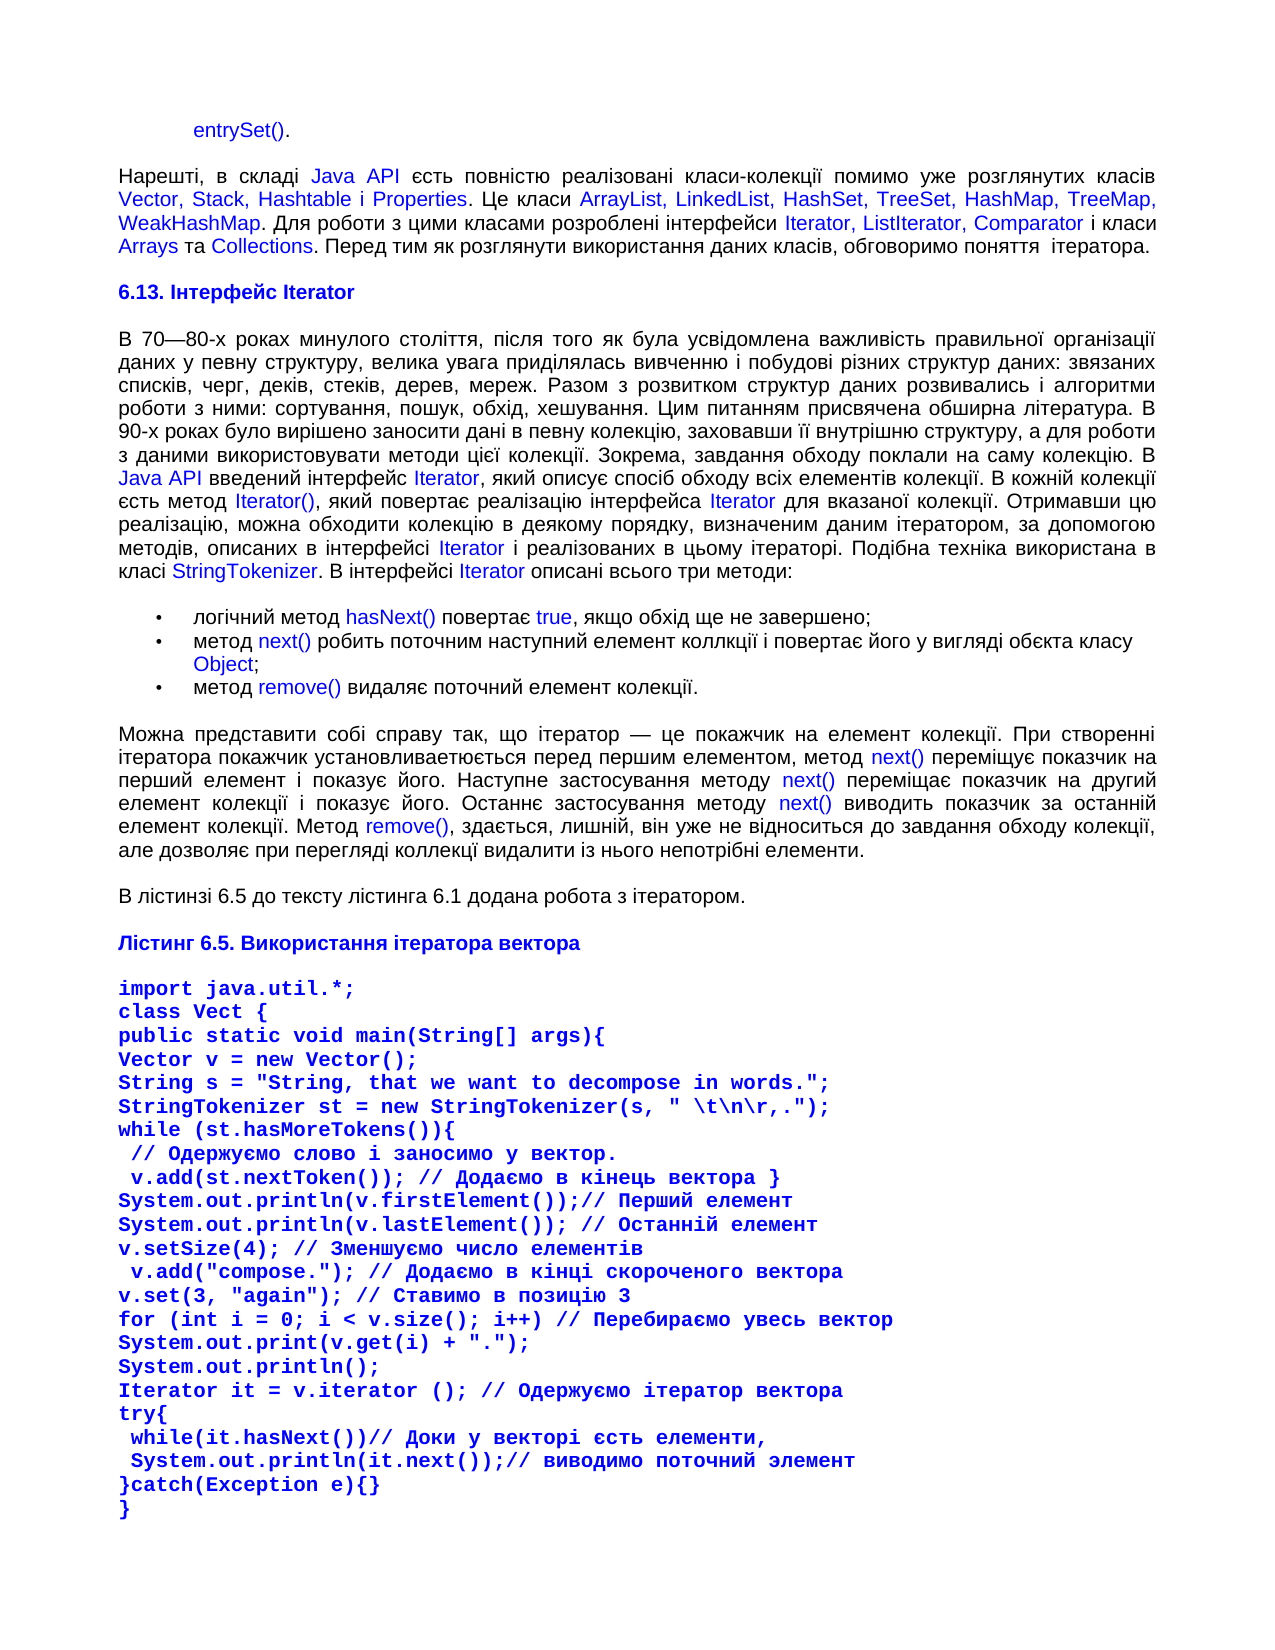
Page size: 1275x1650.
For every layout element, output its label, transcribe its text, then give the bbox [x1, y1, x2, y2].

text System.out.println(); [118, 1356, 1157, 1379]
text import java.util.*; [118, 978, 1157, 1001]
text for (int i = 0; i < v.size(); i++) // Перебираємо увесь вектор [118, 1309, 1157, 1332]
text while (st.hasMoreTokens()){ [118, 1119, 1157, 1143]
text // Одержуємо слово і заносимо у вектор. [118, 1143, 1157, 1167]
text Нарешті, в складі Java API єсть повністю реалізовані класи-колекції помимо уже розглянутих класів Vectоr, Stack, Hashtable і Properties. Це класи ArrayList, LinkedList, HashSet, TreeSet, HashMap, TreeMap, WeakHashMap. Для роботи з цими класами розроблені інтерфейси Іterator, ListІterator, Comparator і класи Arrays та Collections. Перед тим як розглянути використання даних класів, обговоримо поняття ітератора. [118, 164, 1157, 257]
text public static void main(String[] args){ [118, 1025, 1157, 1048]
text 6.13. Інтерфейс Iterator [118, 281, 1157, 304]
text String s = "String, that we want to decompose in words."; [118, 1072, 1157, 1096]
text Iterator it = v.iterator (); // Одержуємо ітератор вектора [118, 1379, 1157, 1403]
text while(it.hasNext())// Доки у векторі єсть елементи, [118, 1427, 1157, 1451]
text System.out.println(v.firstElement());// Перший елемент [118, 1190, 1157, 1214]
text В 70—80-х роках минулого століття, після того як була усвідомлена важливість правильної організації даних у певну структуру, велика увага приділялась вивченню і побудові різних структур даних: звязаних списків, черг, деків, стеків, дерев, мереж. Разом з розвитком структур даних розвивались і алгоритми роботи з ними: сортування, пошук, обхід, хешування. Цим питанням присвячена обширна література. В 90-х роках було вирішено заносити дані в певну колекцію, заховавши її внутрішню структуру, а для роботи з даними використовувати методи цієї колекції. Зокрема, завдання обходу поклали на саму колекцію. В Java API введений інтерфейс Іterator, який описує спосіб обходу всіх елементів колекції. В кожній колекції єсть метод Іterator(), який повертає реалізацію інтерфейса Іterator для вказаної колекції. Отримавши цю реалізацію, можна обходити колекцію в деякому порядку, визначеним даним ітератором, за допомогою методів, описаних в інтерфейсі Іterator і реалізованих в цьому ітераторі. Подібна техніка використана в класі StringTokenizer. В інтерфейсі Іterator описані всього три методи: [118, 327, 1157, 583]
list entrySet(). [156, 118, 1157, 141]
text System.out.println(v.lastElement()); // Останній елемент [118, 1214, 1157, 1238]
text try{ [118, 1403, 1157, 1427]
list логічний метод hasNext() повертає true, якщо обхід ще не завершено; [156, 606, 1157, 629]
text } [118, 1498, 1157, 1521]
list метод next() робить поточним наступний елемент коллкції і повертає його у вигляді обєкта класу Оbject; [156, 629, 1157, 676]
text v.setSize(4); // Зменшуємо число елементів [118, 1238, 1157, 1261]
text System.out.print(v.get(i) + "."); [118, 1332, 1157, 1356]
text System.out.println(it.next());// виводимо поточний элемент [118, 1451, 1157, 1474]
text }catch(Exception e){} [118, 1474, 1157, 1498]
text Vector v = new Vector(); [118, 1048, 1157, 1072]
text StringTokenizer st = new StringTokenizer(s, " \t\n\r,."); [118, 1096, 1157, 1119]
text Лістинг 6.5. Використання ітератора вектора [118, 931, 1157, 954]
text В лістинзі 6.5 до тексту лістинга 6.1 додана робота з ітератором. [118, 885, 1157, 908]
text v.add(st.nextToken()); // Додаємо в кінець вектора } [118, 1167, 1157, 1190]
text class Vect { [118, 1001, 1157, 1025]
text Можна представити собі справу так, що ітератор — це покажчик на елемент колекції. При створенні ітератора покажчик установливаетюється перед першим елементом, метод next() переміщує показчик на перший елемент і показує його. Наступне застосування методу next() переміщає показчик на другий елемент колекції і показує його. Останнє застосування методу next() виводить показчик за останній елемент колекції. Метод remove(), здається, лишній, він уже не відноситься до завдання обходу колекції, але дозволяє при перегляді коллекцї видалити із нього непотрібні елементи. [118, 722, 1157, 861]
text v.set(3, "again"); // Ставимо в позицію 3 [118, 1285, 1157, 1309]
list метод remove() видаляє поточний елемент колекції. [156, 676, 1157, 699]
text v.add("compose."); // Додаємо в кінці скороченого вектора [118, 1261, 1157, 1285]
